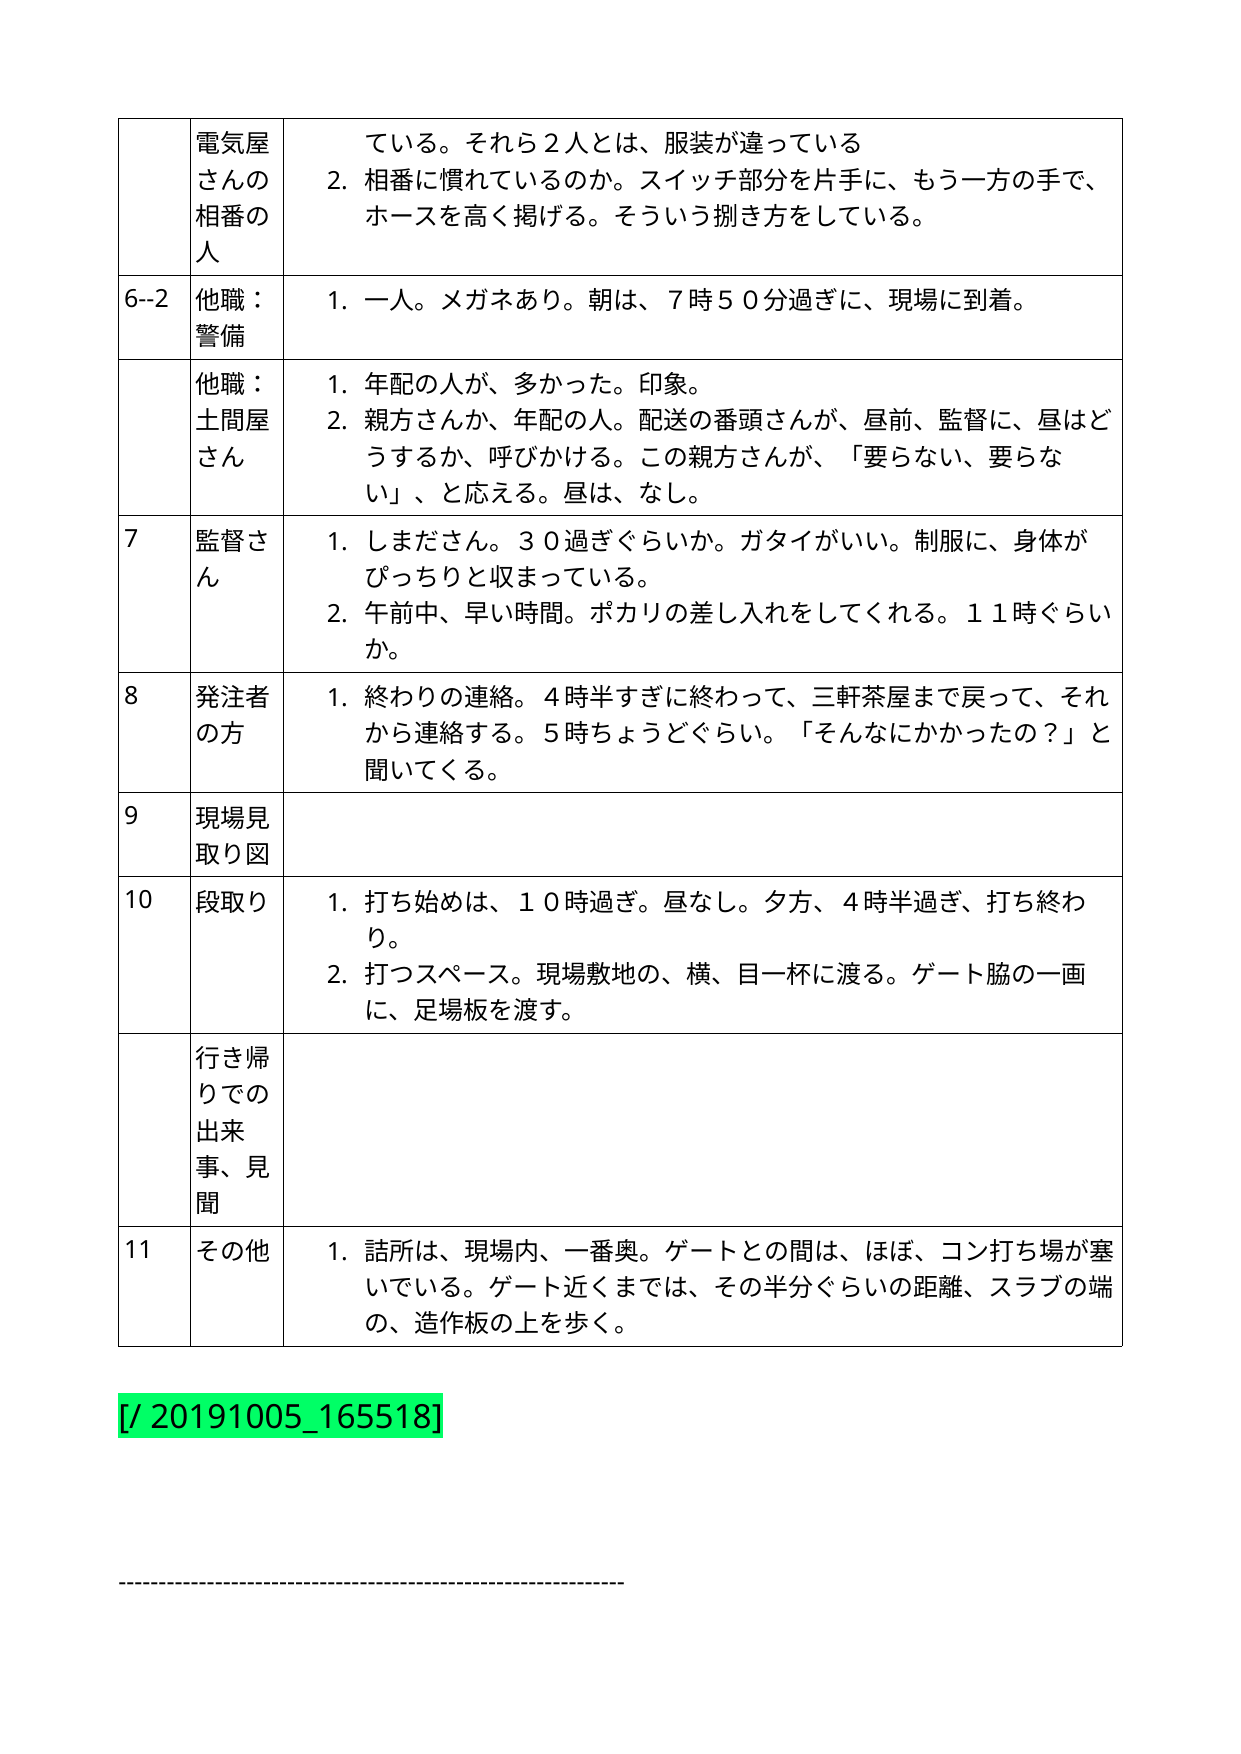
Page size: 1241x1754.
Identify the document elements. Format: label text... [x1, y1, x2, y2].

table_cell 11 [119, 1227, 190, 1346]
table_cell 他職：警備 [191, 276, 283, 359]
table_cell 10 [119, 877, 190, 1033]
table_cell 打ち始めは、１０時過ぎ。昼なし。夕方、４時半過ぎ、打ち終わり。 打つスペース。現場敷地の、横、目一杯に渡る。ゲート脇の一画に、足場板を渡す。 [284, 877, 1122, 1033]
table_cell その他 [191, 1227, 283, 1346]
table_cell ている。それら２人とは、服装が違っている 相番に慣れているのか。スイッチ部分を片手に、もう一方の手で、ホースを高く掲げる。そういう捌き方をしている。 [284, 119, 1122, 275]
table_cell [284, 793, 1122, 876]
table_cell 8 [119, 673, 190, 792]
table_cell 他職：土間屋さん [191, 360, 283, 515]
table_cell [284, 1034, 1122, 1226]
table_cell 発注者の方 [191, 673, 283, 792]
table_cell 6--2 [119, 276, 190, 359]
table_cell [119, 360, 190, 515]
table_cell 7 [119, 516, 190, 672]
table_cell [119, 1034, 190, 1226]
table_cell 9 [119, 793, 190, 876]
table_cell 現場見取り図 [191, 793, 283, 876]
table_cell 段取り [191, 877, 283, 1033]
table_cell [119, 119, 190, 275]
table_cell 一人。メガネあり。朝は、７時５０分過ぎに、現場に到着。 [284, 276, 1122, 359]
table_cell 年配の人が、多かった。印象。 親方さんか、年配の人。配送の番頭さんが、昼前、監督に、昼はどうするか、呼びかける。この親方さんが、「要らない、要らない」、と応える。昼は、なし。 [284, 360, 1122, 515]
table_cell 電気屋さんの相番の人 [191, 119, 283, 275]
text --------------------------------------------------------------- [118, 1564, 1122, 1598]
table_cell 詰所は、現場内、一番奥。ゲートとの間は、ほぼ、コン打ち場が塞いでいる。ゲート近くまでは、その半分ぐらいの距離、スラブの端の、造作板の上を歩く。 [284, 1227, 1122, 1346]
table_cell しまださん。３０過ぎぐらいか。ガタイがいい。制服に、身体がぴっちりと収まっている。 午前中、早い時間。ポカリの差し入れをしてくれる。１１時ぐらいか。 [284, 516, 1122, 672]
text [/ 20191005_165518] [118, 1393, 1122, 1438]
table_cell 監督さん [191, 516, 283, 672]
table_cell 行き帰りでの出来事、見聞 [191, 1034, 283, 1226]
table_cell 終わりの連絡。４時半すぎに終わって、三軒茶屋まで戻って、それから連絡する。５時ちょうどぐらい。「そんなにかかったの？」と聞いてくる。 [284, 673, 1122, 792]
